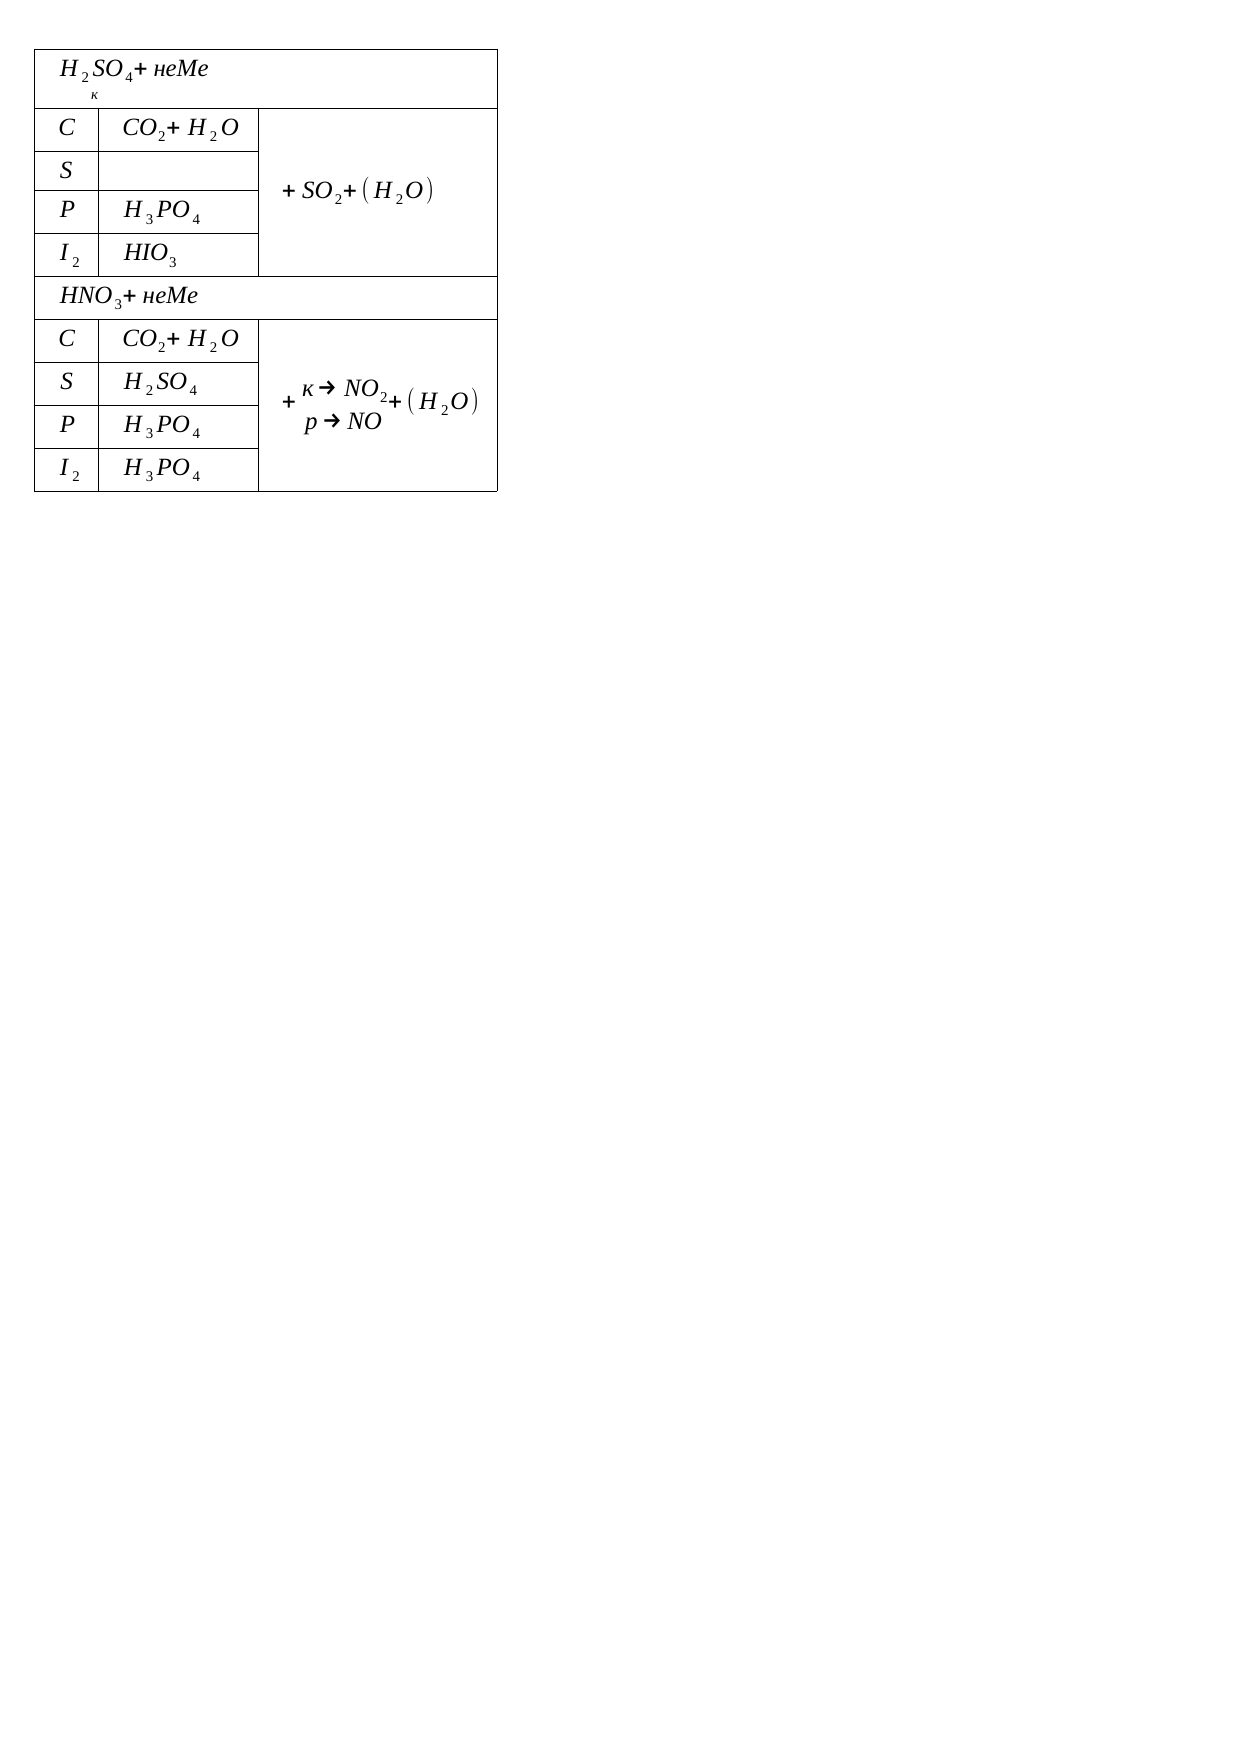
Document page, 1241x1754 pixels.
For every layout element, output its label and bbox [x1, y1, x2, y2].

table_cell [35, 406, 98, 448]
table_cell [99, 191, 258, 233]
table_cell [99, 234, 258, 276]
table_cell [35, 234, 98, 276]
table_cell [99, 320, 258, 362]
table_cell [99, 363, 258, 405]
table_cell [35, 449, 98, 491]
table_cell [35, 277, 497, 319]
table_header [35, 50, 497, 108]
table_cell [259, 109, 497, 276]
table_cell [99, 449, 258, 491]
table_cell [35, 363, 98, 405]
table_cell [35, 191, 98, 233]
table_cell [99, 109, 258, 151]
table_cell [35, 152, 98, 190]
table_cell [35, 320, 98, 362]
table_cell [99, 406, 258, 448]
table_cell [99, 152, 258, 190]
table_cell [259, 320, 497, 491]
table_cell [35, 109, 98, 151]
